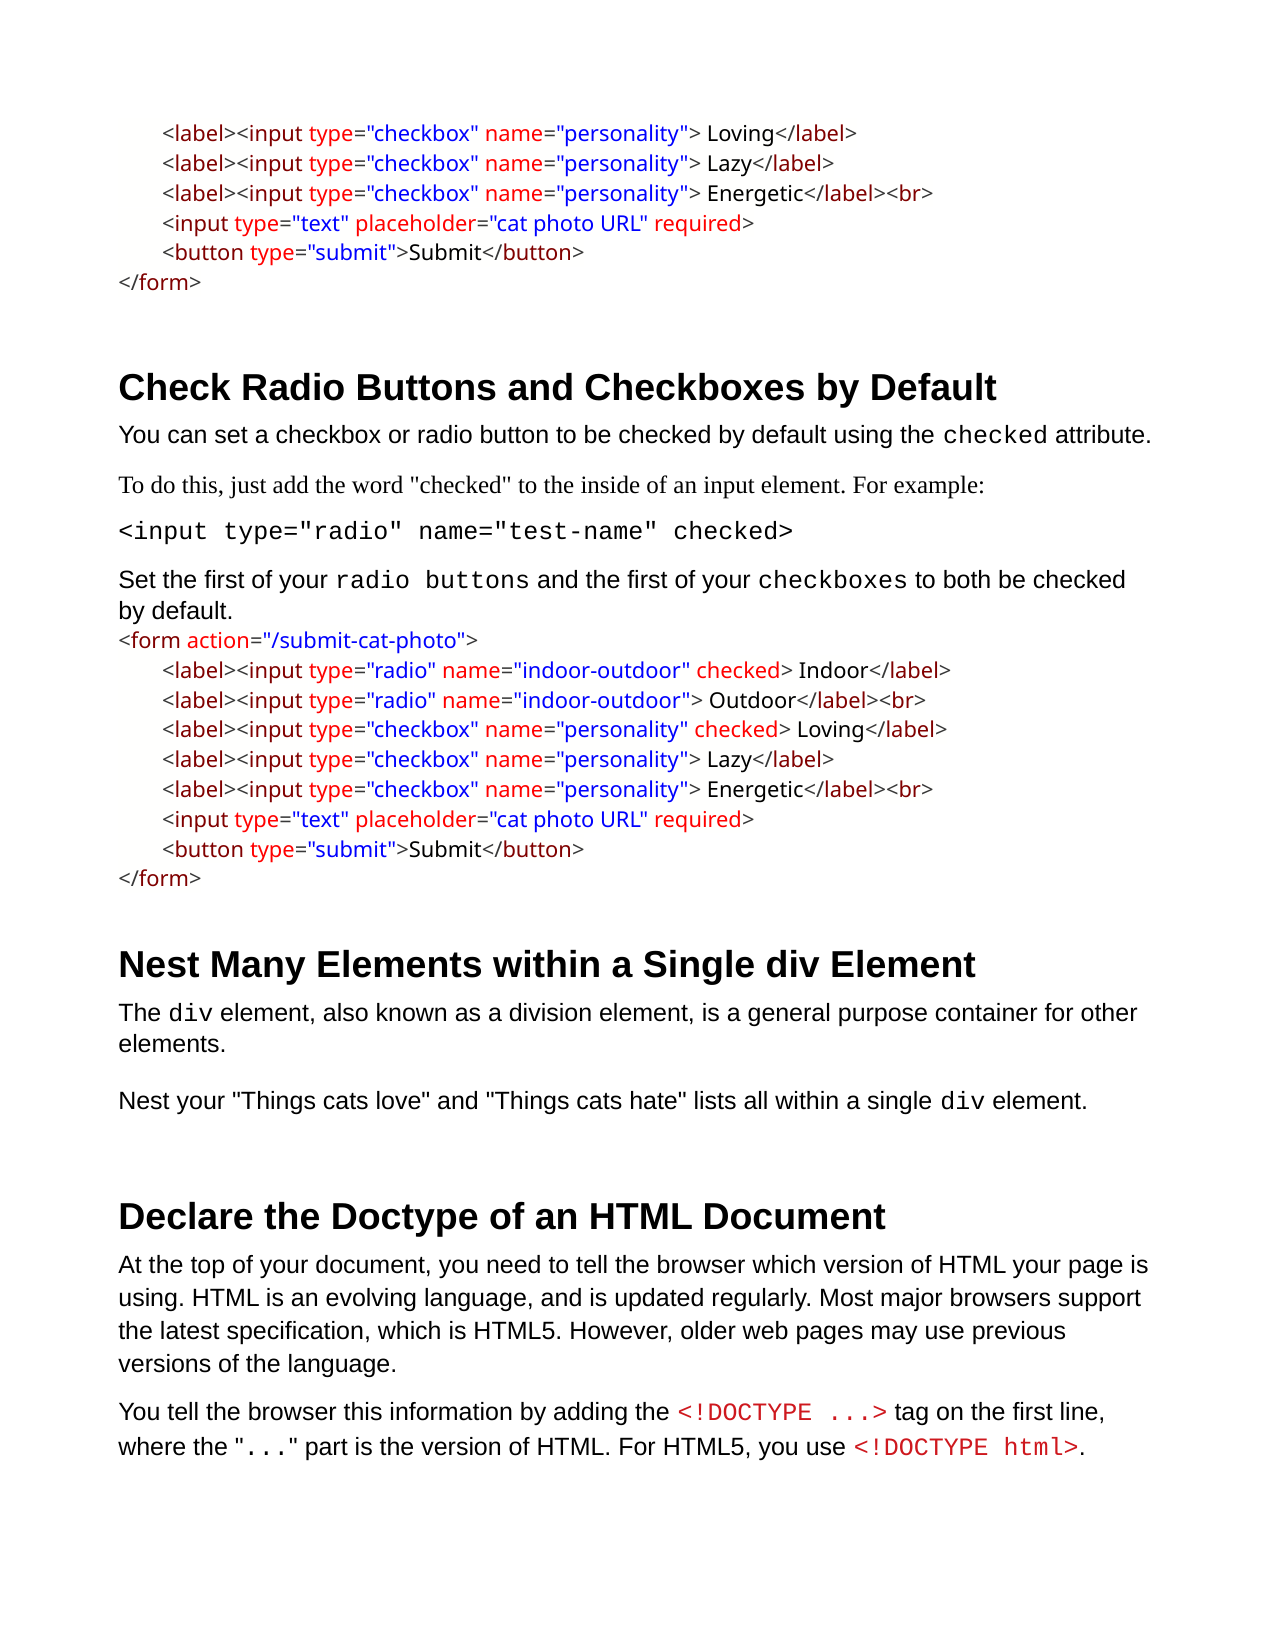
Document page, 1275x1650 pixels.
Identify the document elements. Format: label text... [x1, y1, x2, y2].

text <label><input type="checkbox" name="personality"> Loving</label> [118, 118, 1157, 148]
text <form action="/submit-cat-photo"> [118, 625, 1157, 655]
text <button type="submit">Submit</button> [118, 833, 1157, 863]
text <label><input type="checkbox" name="personality"> Lazy</label> [118, 744, 1157, 774]
text At the top of your document, you need to tell the browser which version of HTML your page is using. HTML is an evolving language, and is updated regularly. Most major browsers support the latest specification, which is HTML5. However, older web pages may use previous versions of the language. [118, 1250, 1157, 1378]
text You tell the browser this information by adding the <!DOCTYPE ...> tag on the first line, where the "..." part is the version of HTML. For HTML5, you use <!DOCTYPE html>. [118, 1397, 1157, 1463]
text <input type="text" placeholder="cat photo URL" required> [118, 207, 1157, 237]
text The div element, also known as a division element, is a general purpose container for other elements. [118, 998, 1157, 1058]
text </form> [118, 863, 1157, 893]
text <label><input type="checkbox" name="personality"> Lazy</label> [118, 148, 1157, 178]
text <label><input type="radio" name="indoor-outdoor"> Outdoor</label><br> [118, 684, 1157, 714]
text To do this, just add the word "checked" to the inside of an input element. For example: [118, 471, 1157, 499]
text </form> [118, 267, 1157, 297]
subtitle Nest Many Elements within a Single div Element [118, 942, 1157, 985]
text <button type="submit">Submit</button> [118, 237, 1157, 267]
subtitle Check Radio Buttons and Checkboxes by Default [118, 365, 1157, 408]
text <label><input type="checkbox" name="personality"> Energetic</label><br> [118, 774, 1157, 804]
text Set the first of your radio buttons and the first of your checkboxes to both be checked by default. [118, 565, 1157, 625]
text You can set a checkbox or radio button to be checked by default using the checked attribute. [118, 421, 1157, 451]
text <label><input type="checkbox" name="personality" checked> Loving</label> [118, 714, 1157, 744]
text <label><input type="radio" name="indoor-outdoor" checked> Indoor</label> [118, 655, 1157, 684]
subtitle Declare the Doctype of an HTML Document [118, 1194, 1157, 1237]
text <input type="radio" name="test-name" checked> [118, 518, 1157, 547]
text Nest your "Things cats love" and "Things cats hate" lists all within a single div element. [118, 1086, 1157, 1117]
text <input type="text" placeholder="cat photo URL" required> [118, 804, 1157, 833]
text <label><input type="checkbox" name="personality"> Energetic</label><br> [118, 178, 1157, 207]
